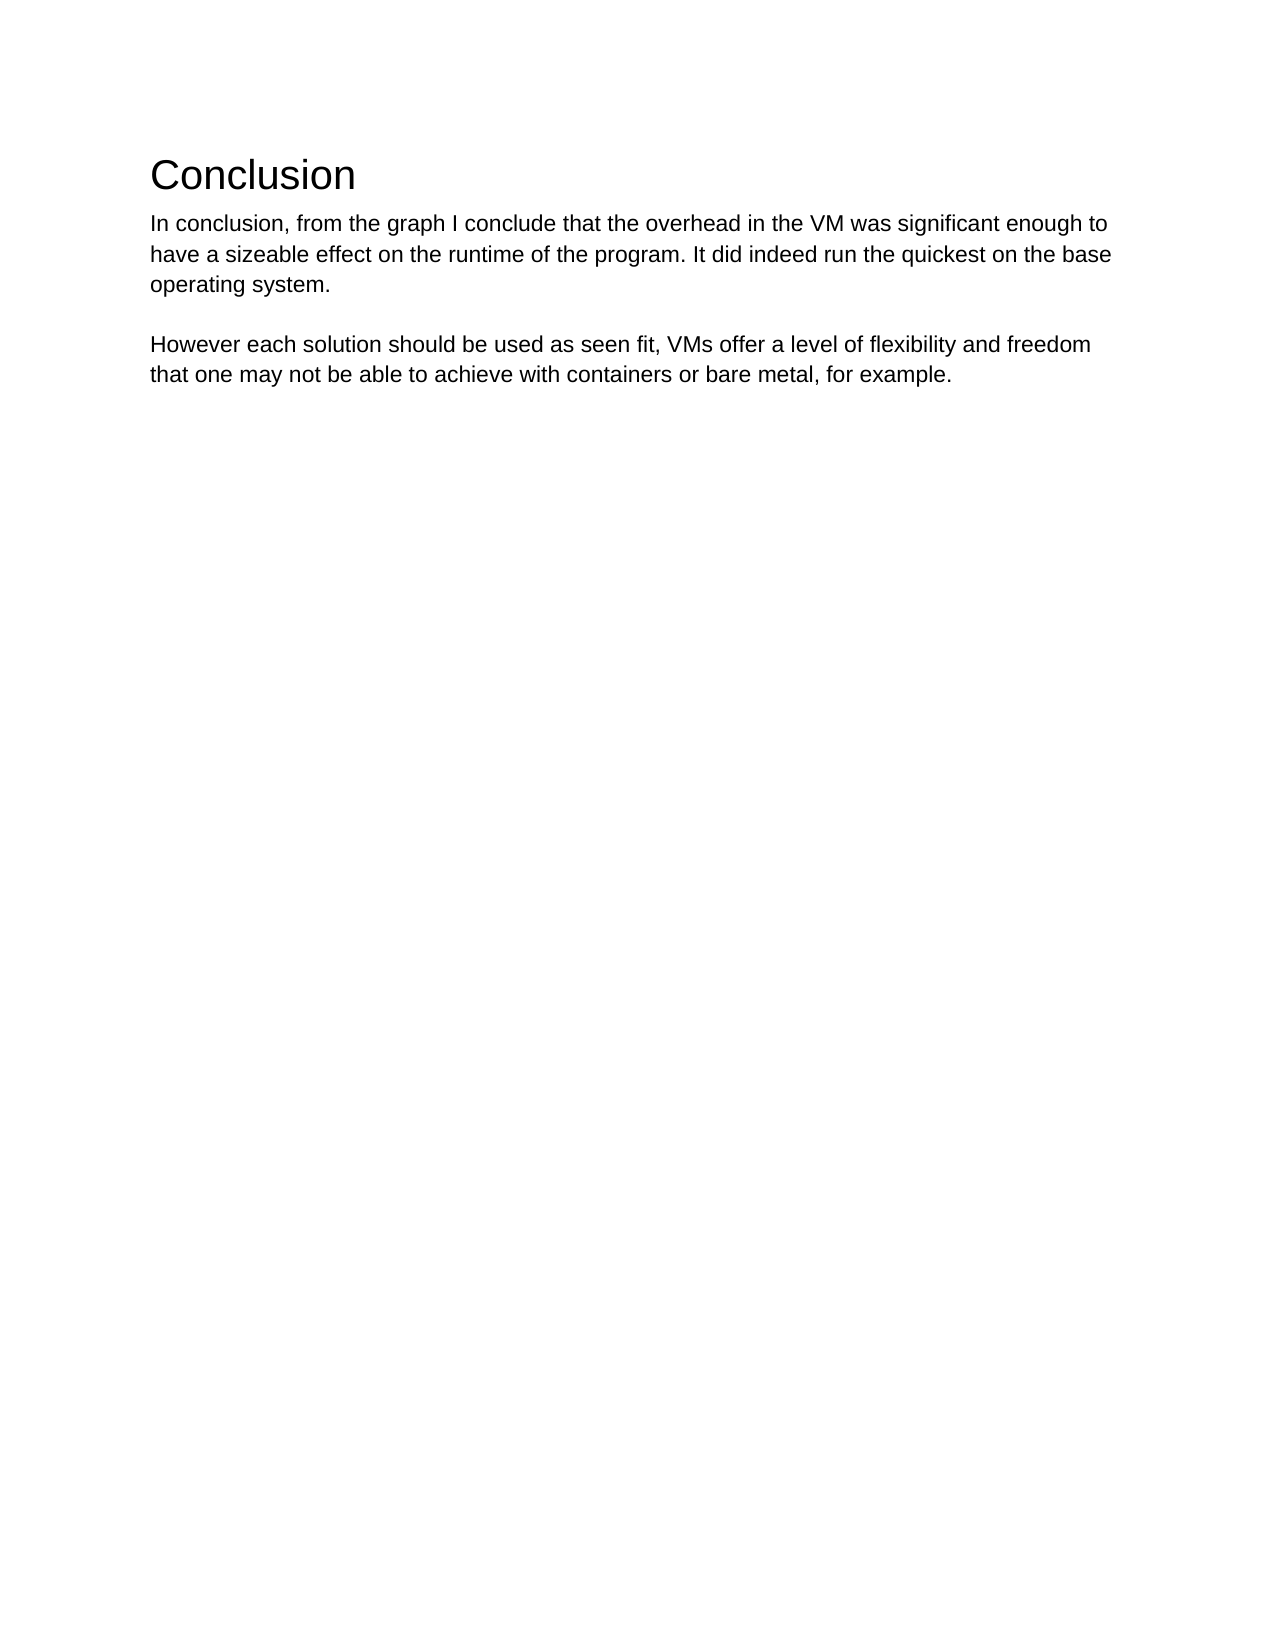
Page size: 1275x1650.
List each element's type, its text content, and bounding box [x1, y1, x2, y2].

subtitle Conclusion [150, 150, 1125, 198]
text However each solution should be used as seen fit, VMs offer a level of flexibility and freedom that one may not be able to achieve with containers or bare metal, for example. [150, 331, 1125, 388]
text In conclusion, from the graph I conclude that the overhead in the VM was significant enough to have a sizeable effect on the runtime of the program. It did indeed run the quickest on the base operating system. [150, 210, 1125, 297]
